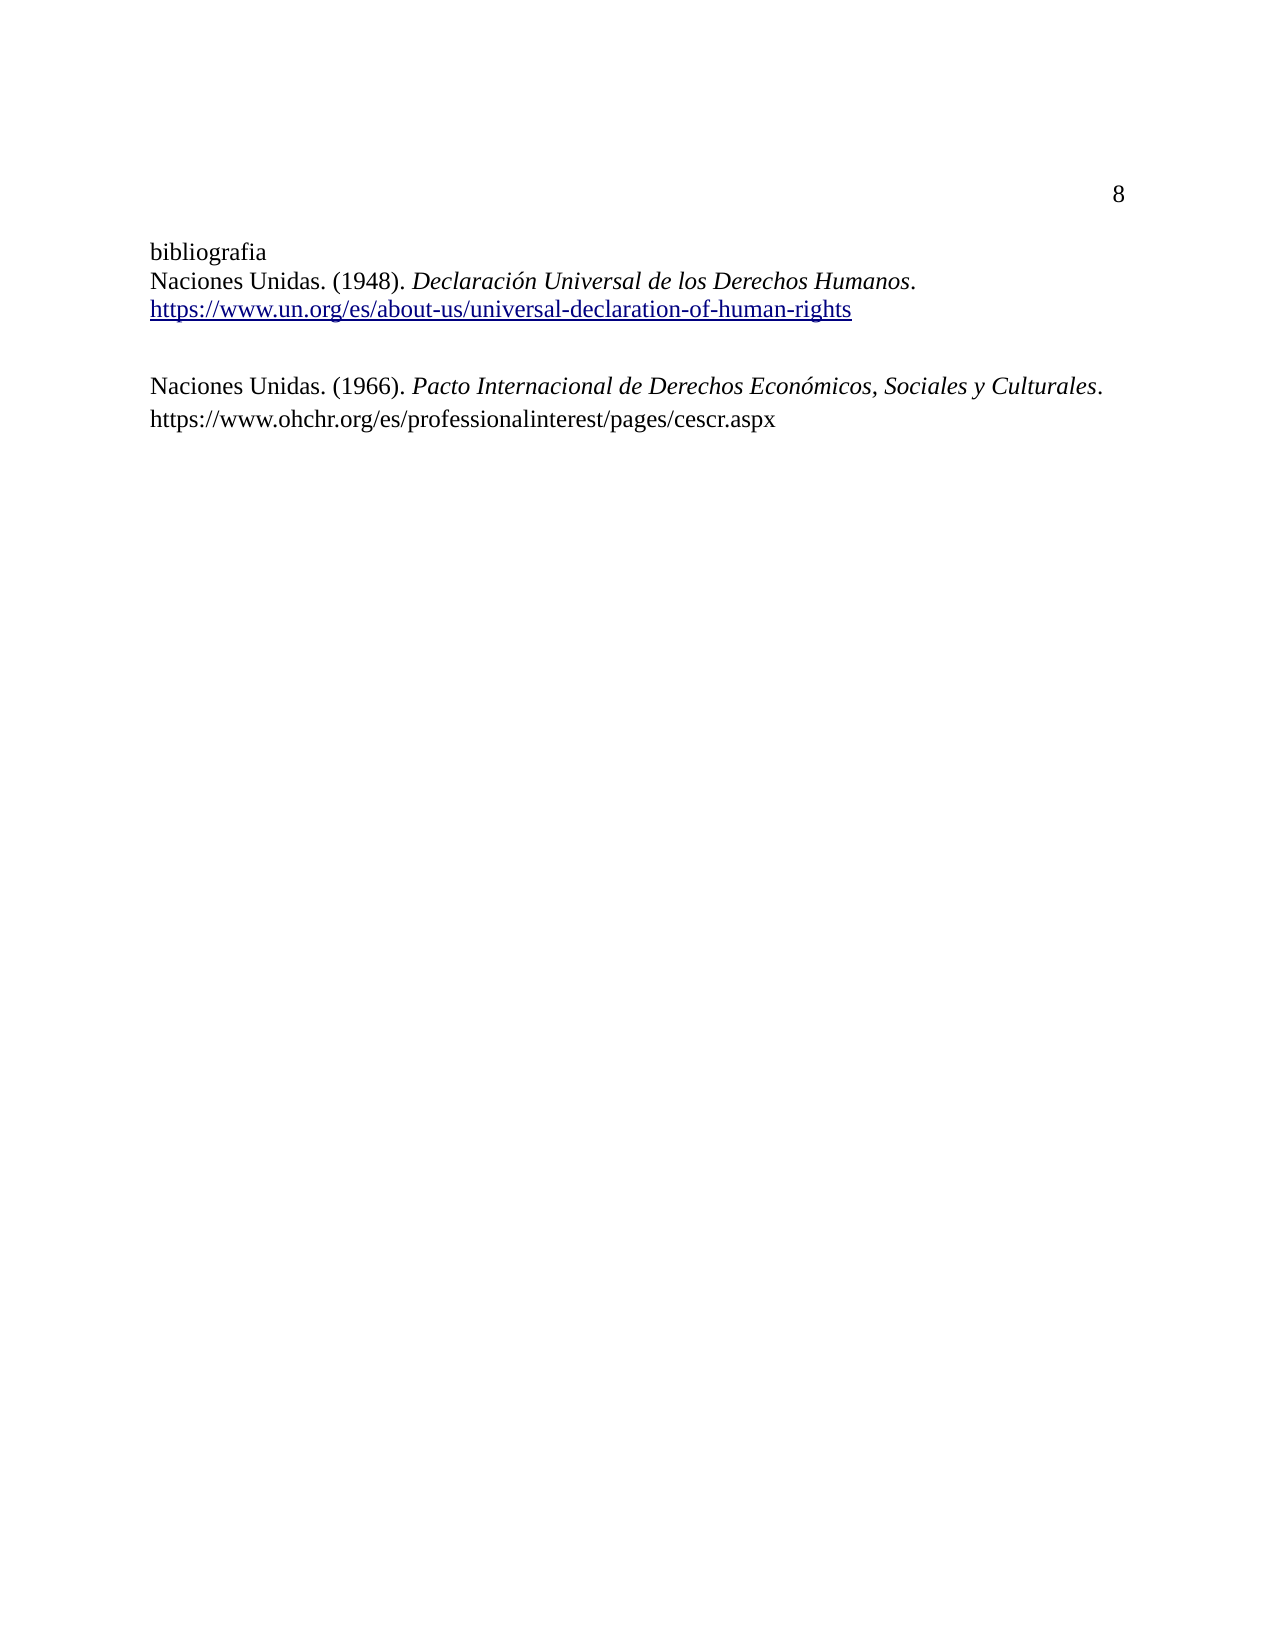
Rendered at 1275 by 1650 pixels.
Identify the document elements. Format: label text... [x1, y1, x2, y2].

text Naciones Unidas. (1966). Pacto Internacional de Derechos Económicos, Sociales y Culturales. https://www.ohchr.org/es/professionalinterest/pages/cescr.aspx [150, 371, 1125, 433]
text Naciones Unidas. (1948). Declaración Universal de los Derechos Humanos. https://www.un.org/es/about-us/universal-declaration-of-human-rights [150, 266, 1125, 323]
text bibliografia [150, 237, 1125, 266]
